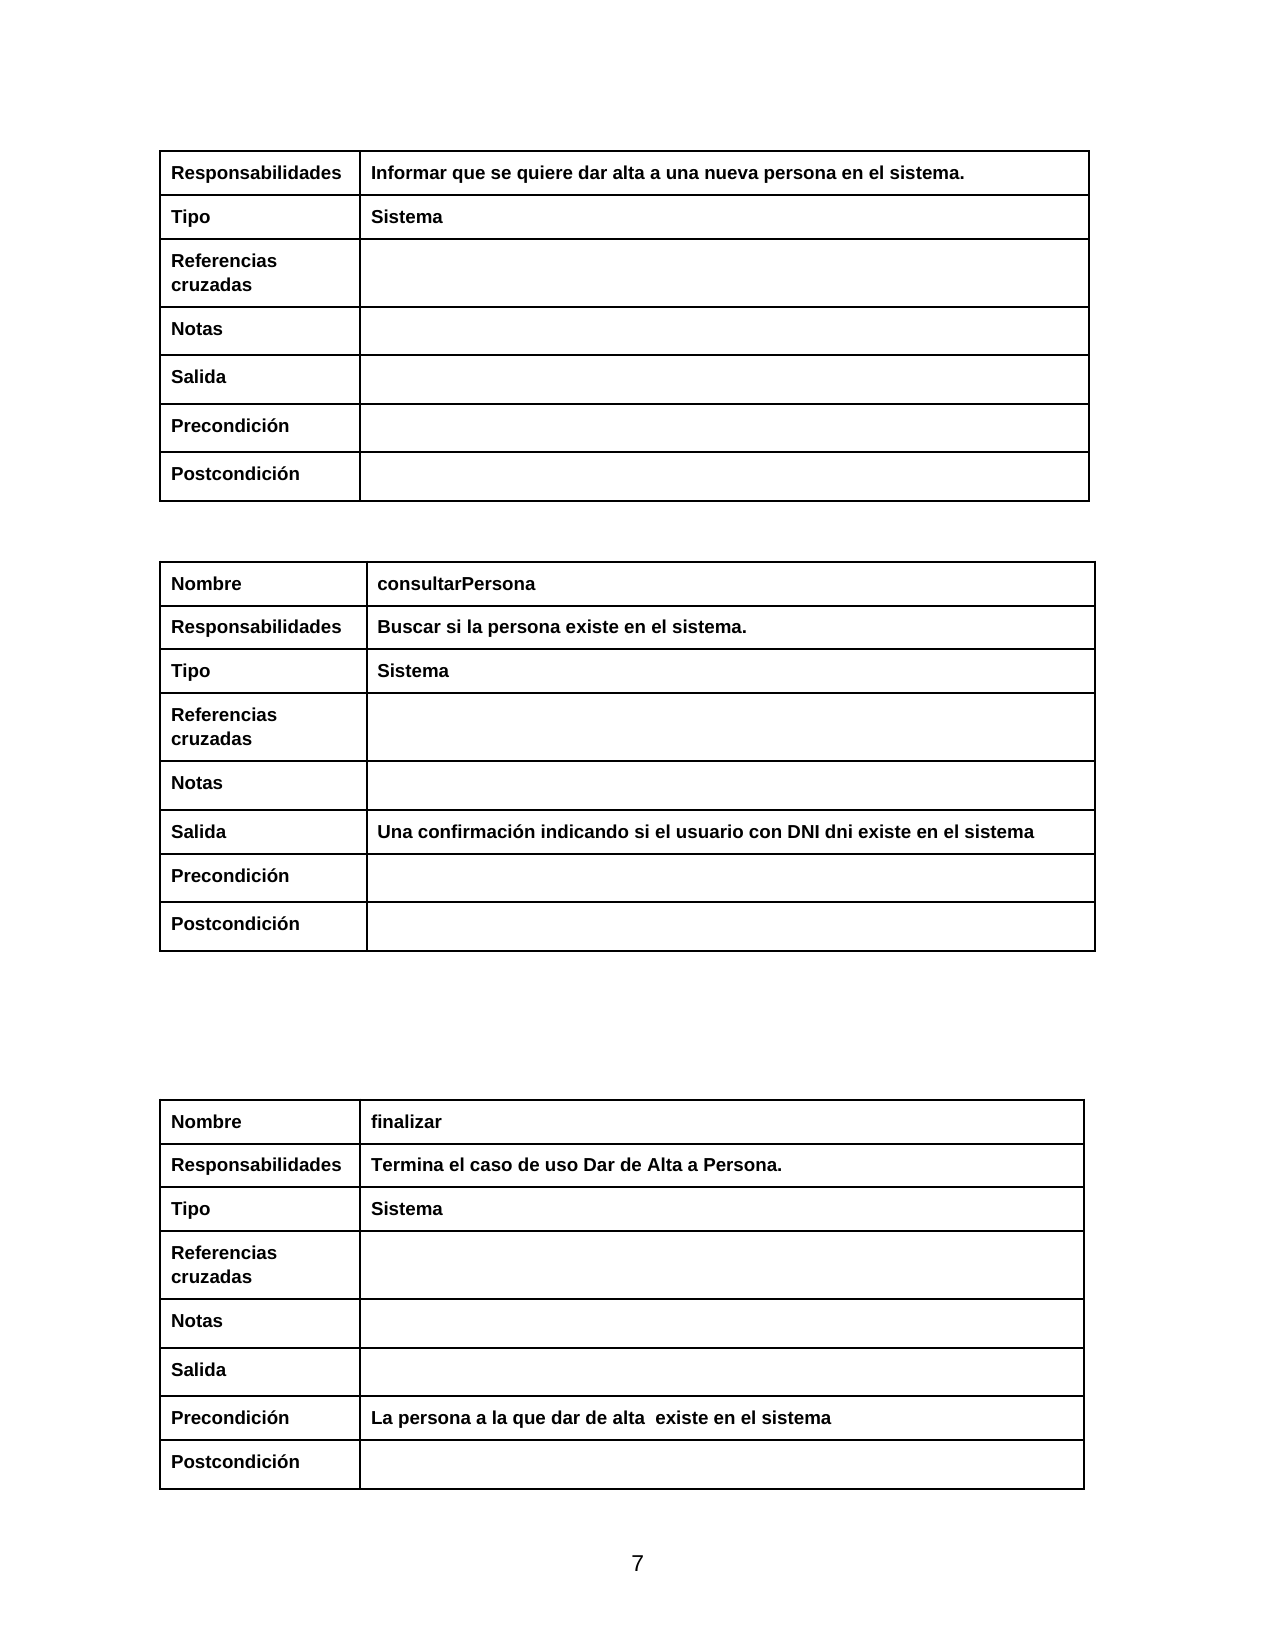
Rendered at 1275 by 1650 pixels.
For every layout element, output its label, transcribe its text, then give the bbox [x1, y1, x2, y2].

table_cell Notas [161, 308, 359, 354]
table_cell Precondición [161, 405, 359, 451]
table_cell La persona a la que dar de alta existe en el sistema [361, 1397, 1083, 1439]
table_cell [368, 694, 1094, 760]
table_cell Tipo [161, 196, 359, 238]
table_header Nombre [161, 1101, 359, 1142]
table_cell Referencias cruzadas [161, 240, 359, 306]
table_cell [368, 903, 1094, 949]
table_cell Salida [161, 1349, 359, 1395]
table_cell Responsabilidades [161, 607, 366, 648]
table_cell Termina el caso de uso Dar de Alta a Persona. [361, 1145, 1083, 1186]
table_cell Sistema [361, 1188, 1083, 1230]
table_cell [368, 762, 1094, 809]
table_cell Notas [161, 762, 366, 809]
table_cell Tipo [161, 650, 366, 692]
table_cell [361, 1232, 1083, 1298]
table_cell Sistema [368, 650, 1094, 692]
table_cell [361, 308, 1088, 354]
table_cell Sistema [361, 196, 1088, 238]
table_header Nombre [161, 563, 366, 604]
table_cell Referencias cruzadas [161, 694, 366, 760]
table_cell Precondición [161, 1397, 359, 1439]
table_cell Precondición [161, 855, 366, 901]
table_cell Referencias cruzadas [161, 1232, 359, 1298]
table_cell [361, 1441, 1083, 1487]
table_cell [361, 356, 1088, 403]
table_cell Postcondición [161, 453, 359, 500]
table_cell Tipo [161, 1188, 359, 1230]
table_cell [368, 855, 1094, 901]
table_cell [361, 405, 1088, 451]
table_cell [361, 453, 1088, 500]
table_cell Salida [161, 356, 359, 403]
table_cell Responsabilidades [161, 1145, 359, 1186]
table_cell Postcondición [161, 903, 366, 949]
table_cell [361, 1349, 1083, 1395]
table_cell Informar que se quiere dar alta a una nueva persona en el sistema. [361, 152, 1088, 194]
table_cell Postcondición [161, 1441, 359, 1487]
table_header finalizar [361, 1101, 1083, 1142]
table_cell Salida [161, 811, 366, 852]
table_cell Una confirmación indicando si el usuario con DNI dni existe en el sistema [368, 811, 1094, 852]
table_cell Buscar si la persona existe en el sistema. [368, 607, 1094, 648]
table_cell [361, 1300, 1083, 1347]
table_cell [361, 240, 1088, 306]
table_cell Notas [161, 1300, 359, 1347]
table_cell Responsabilidades [161, 152, 359, 194]
table_header consultarPersona [368, 563, 1094, 604]
